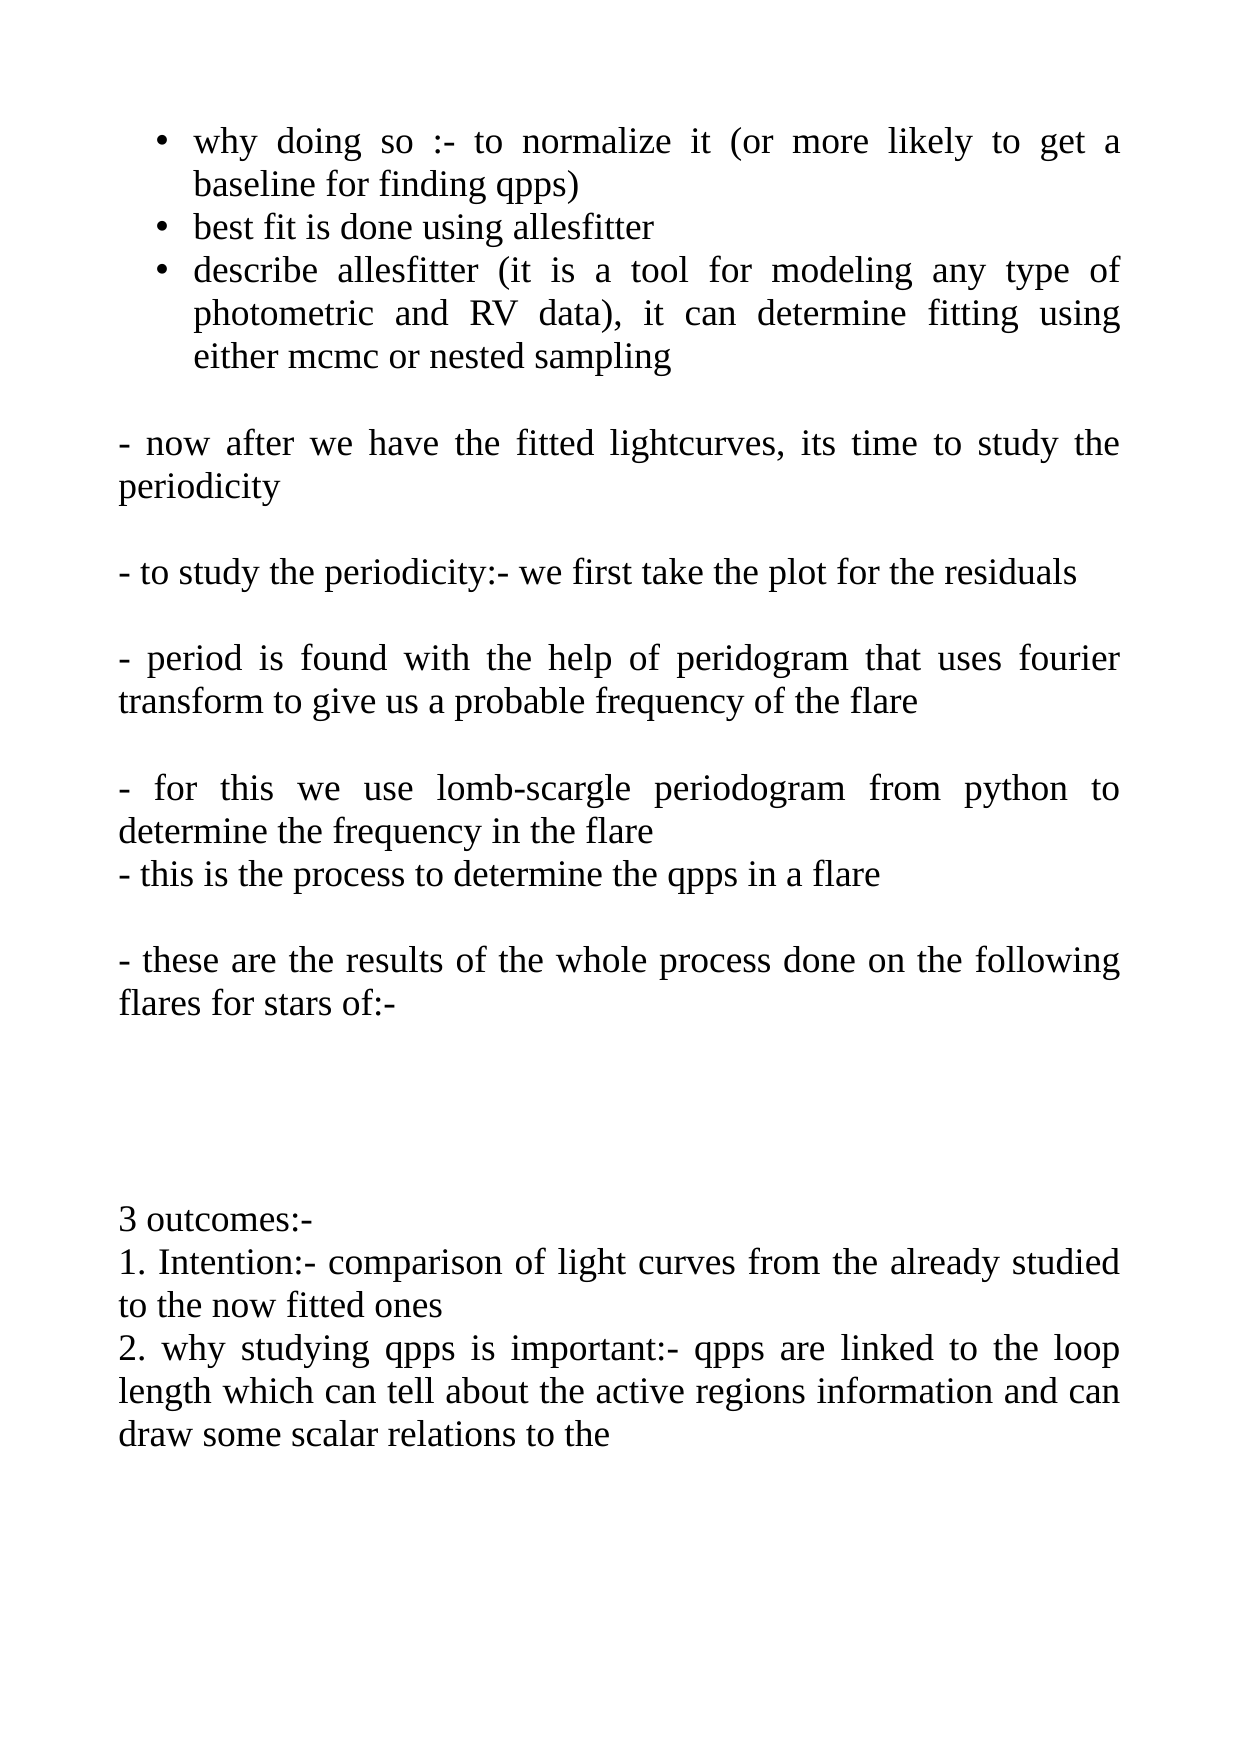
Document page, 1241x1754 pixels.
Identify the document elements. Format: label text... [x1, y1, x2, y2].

text 1. Intention:- comparison of light curves from the already studied to the now fitted ones [118, 1239, 1122, 1326]
text 3 outcomes:- [118, 1196, 1122, 1239]
list best fit is done using allesfitter [156, 204, 1122, 247]
list why doing so :- to normalize it (or more likely to get a baseline for finding qpps) [156, 118, 1122, 204]
list describe allesfitter (it is a tool for modeling any type of photometric and RV data), it can determine fitting using either mcmc or nested sampling [156, 247, 1122, 377]
text - to study the periodicity:- we first take the plot for the residuals [118, 549, 1122, 592]
text - for this we use lomb-scargle periodogram from python to determine the frequency in the flare [118, 765, 1122, 851]
text 2. why studying qpps is important:- qpps are linked to the loop length which can tell about the active regions information and can draw some scalar relations to the [118, 1326, 1122, 1455]
text - period is found with the help of peridogram that uses fourier transform to give us a probable frequency of the flare [118, 636, 1122, 722]
text - this is the process to determine the qpps in a flare [118, 851, 1122, 894]
text - now after we have the fitted lightcurves, its time to study the periodicity [118, 420, 1122, 506]
text - these are the results of the whole process done on the following flares for stars of:- [118, 937, 1122, 1024]
